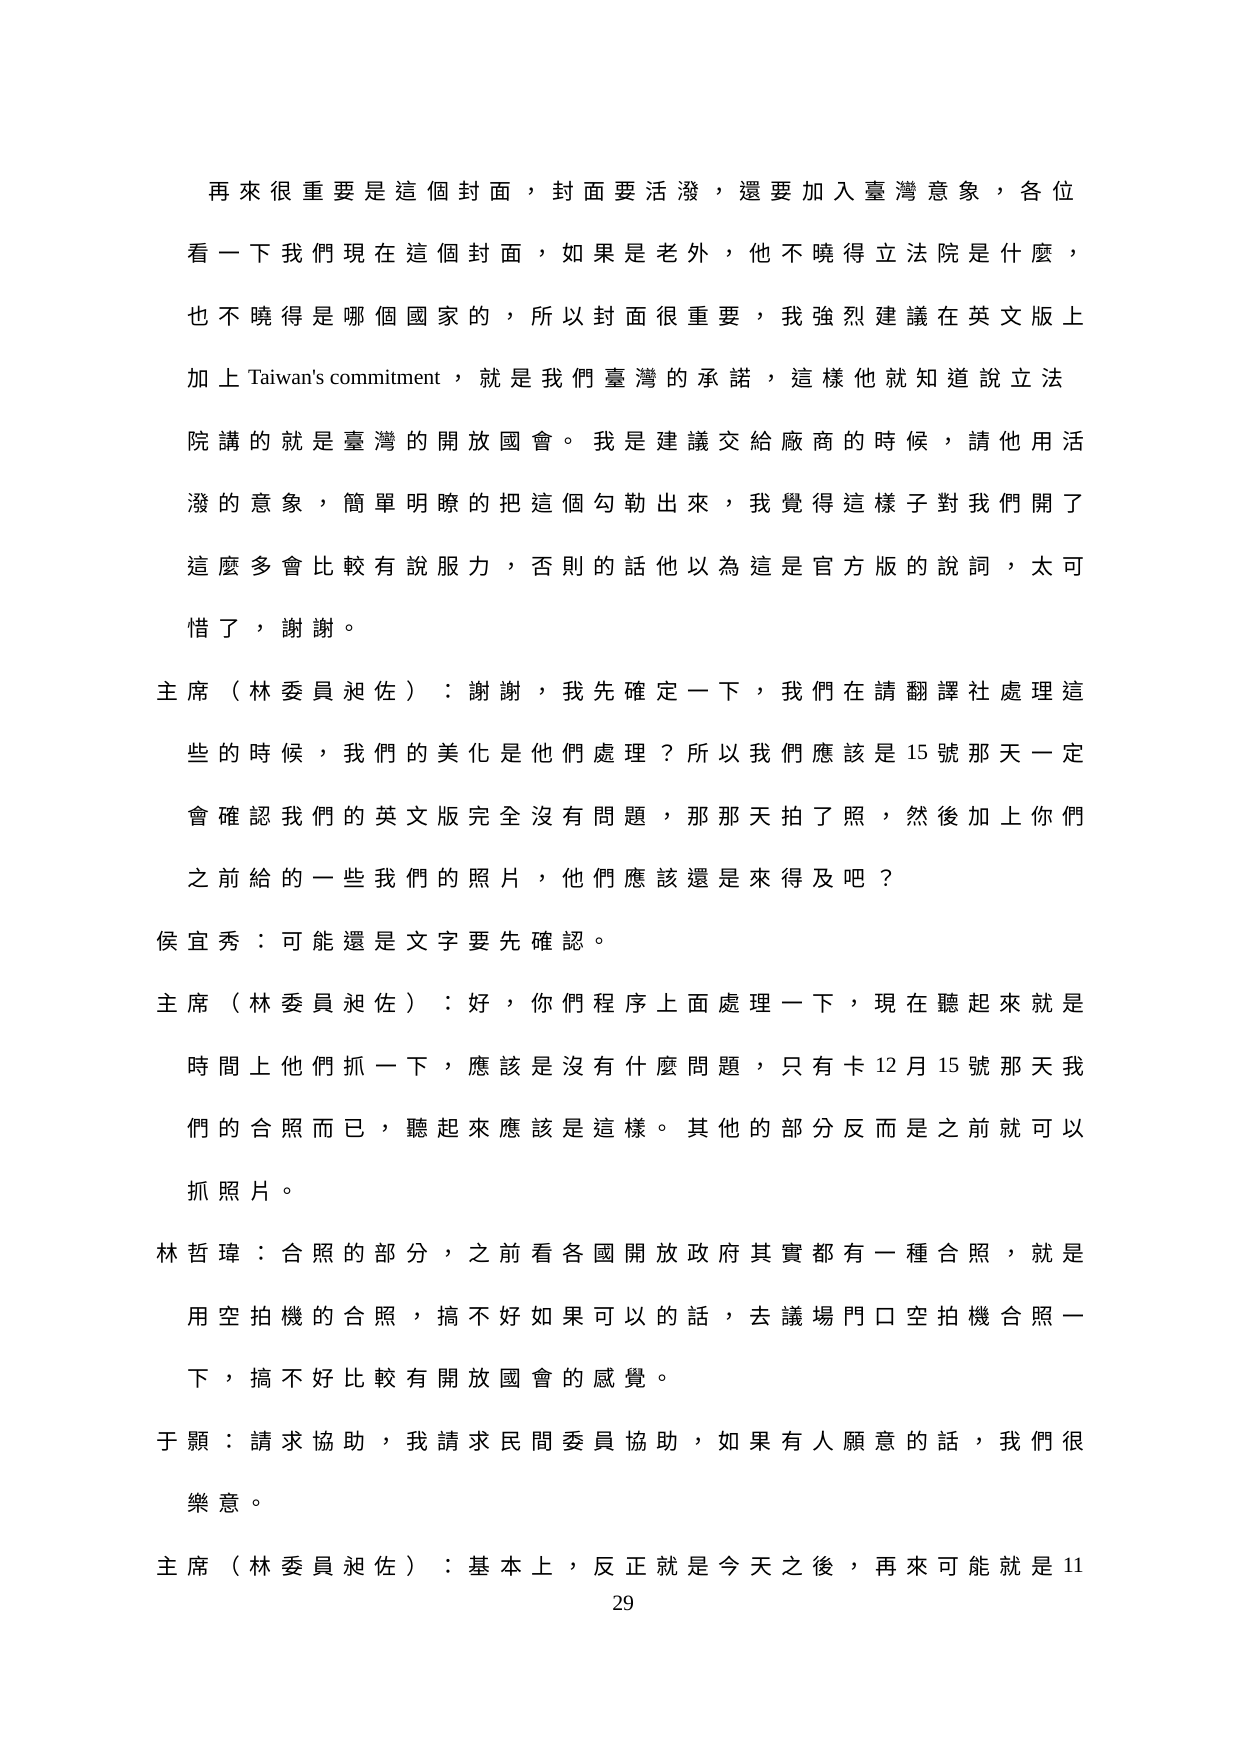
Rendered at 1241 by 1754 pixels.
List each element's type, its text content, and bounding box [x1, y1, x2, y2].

text 主席（林委員昶佐）：好，你們程序上面處理一下，現在聽起來就是時間上他們抓一下，應該是沒有什麼問題，只有卡12月15號那天我們的合照而已，聽起來應該是這樣。其他的部分反而是之前就可以抓照片。 [151, 971, 1089, 1221]
text 林哲瑋：合照的部分，之前看各國開放政府其實都有一種合照，就是用空拍機的合照，搞不好如果可以的話，去議場門口空拍機合照一下，搞不好比較有開放國會的感覺。 [151, 1221, 1089, 1408]
text 主席（林委員昶佐）：基本上，反正就是今天之後，再來可能就是11 [151, 1533, 1089, 1584]
text 再來很重要是這個封面，封面要活潑，還要加入臺灣意象，各位看一下我們現在這個封面，如果是老外，他不曉得立法院是什麼，也不曉得是哪個國家的，所以封面很重要，我強烈建議在英文版上加上Taiwan's commitment，就是我們臺灣的承諾，這樣他就知道說立法院講的就是臺灣的開放國會。我是建議交給廠商的時候，請他用活潑的意象，簡單明瞭的把這個勾勒出來，我覺得這樣子對我們開了這麼多會比較有說服力，否則的話他以為這是官方版的說詞，太可惜了，謝謝。 [173, 158, 1089, 658]
text 侯宜秀：可能還是文字要先確認。 [151, 908, 1089, 971]
text 主席（林委員昶佐）：謝謝，我先確定一下，我們在請翻譯社處理這些的時候，我們的美化是他們處理？所以我們應該是15號那天一定會確認我們的英文版完全沒有問題，那那天拍了照，然後加上你們之前給的一些我們的照片，他們應該還是來得及吧？ [151, 658, 1089, 908]
text 于顥：請求協助，我請求民間委員協助，如果有人願意的話，我們很樂意。 [151, 1408, 1089, 1533]
